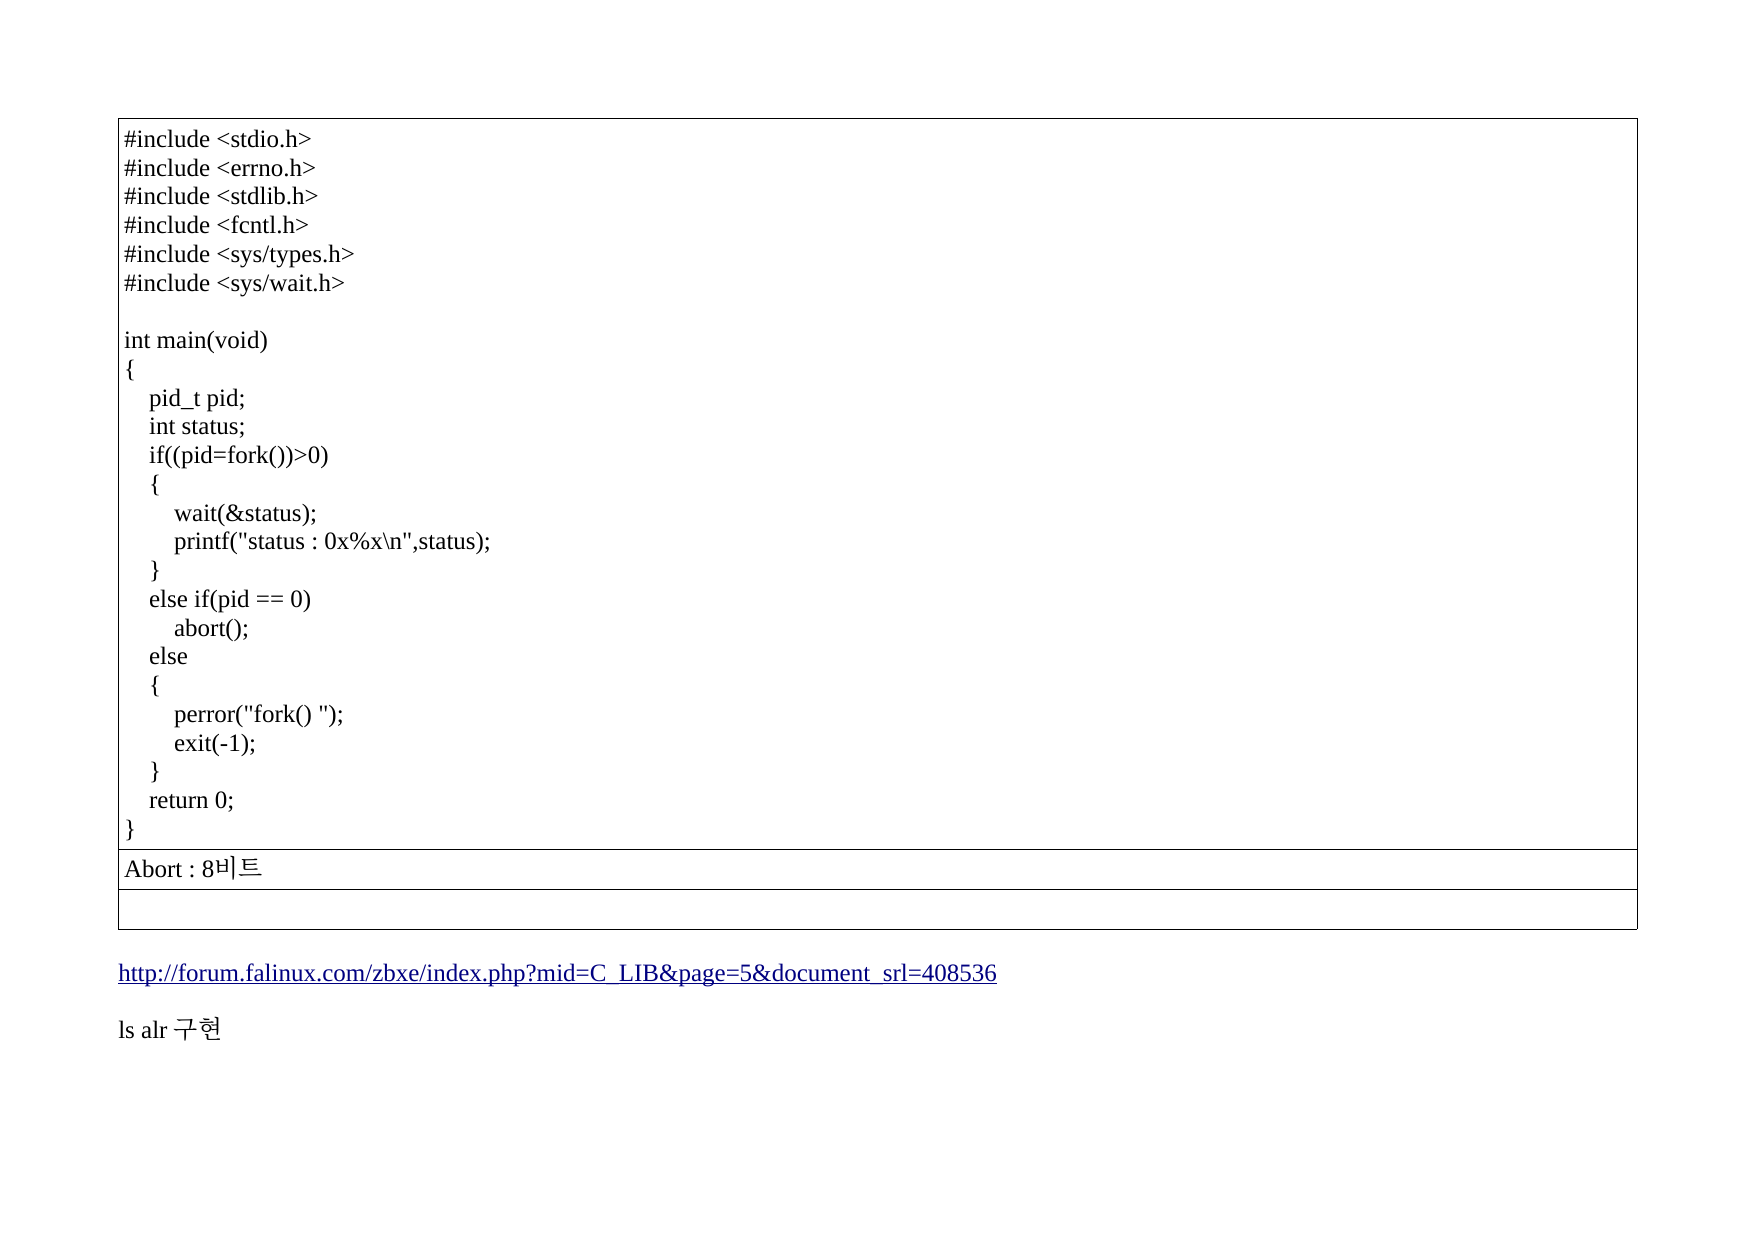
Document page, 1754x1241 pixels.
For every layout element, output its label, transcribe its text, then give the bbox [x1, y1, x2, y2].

table_cell [119, 890, 1637, 929]
table_cell Abort : 8비트 [119, 850, 1637, 889]
table_cell #include <stdio.h> #include <errno.h> #include <stdlib.h> #include <fcntl.h> #include <sys/types.h> #include <sys/wait.h> int main(void) { pid_t pid; int status; if((pid=fork())>0) { wait(&status); printf("status : 0x%x\n",status); } else if(pid == 0) abort(); else { perror("fork() "); exit(-1); } return 0; } [119, 119, 1637, 848]
text ls alr 구현 [118, 1015, 1636, 1044]
text http://forum.falinux.com/zbxe/index.php?mid=C_LIB&page=5&document_srl=408536 [118, 958, 1636, 987]
